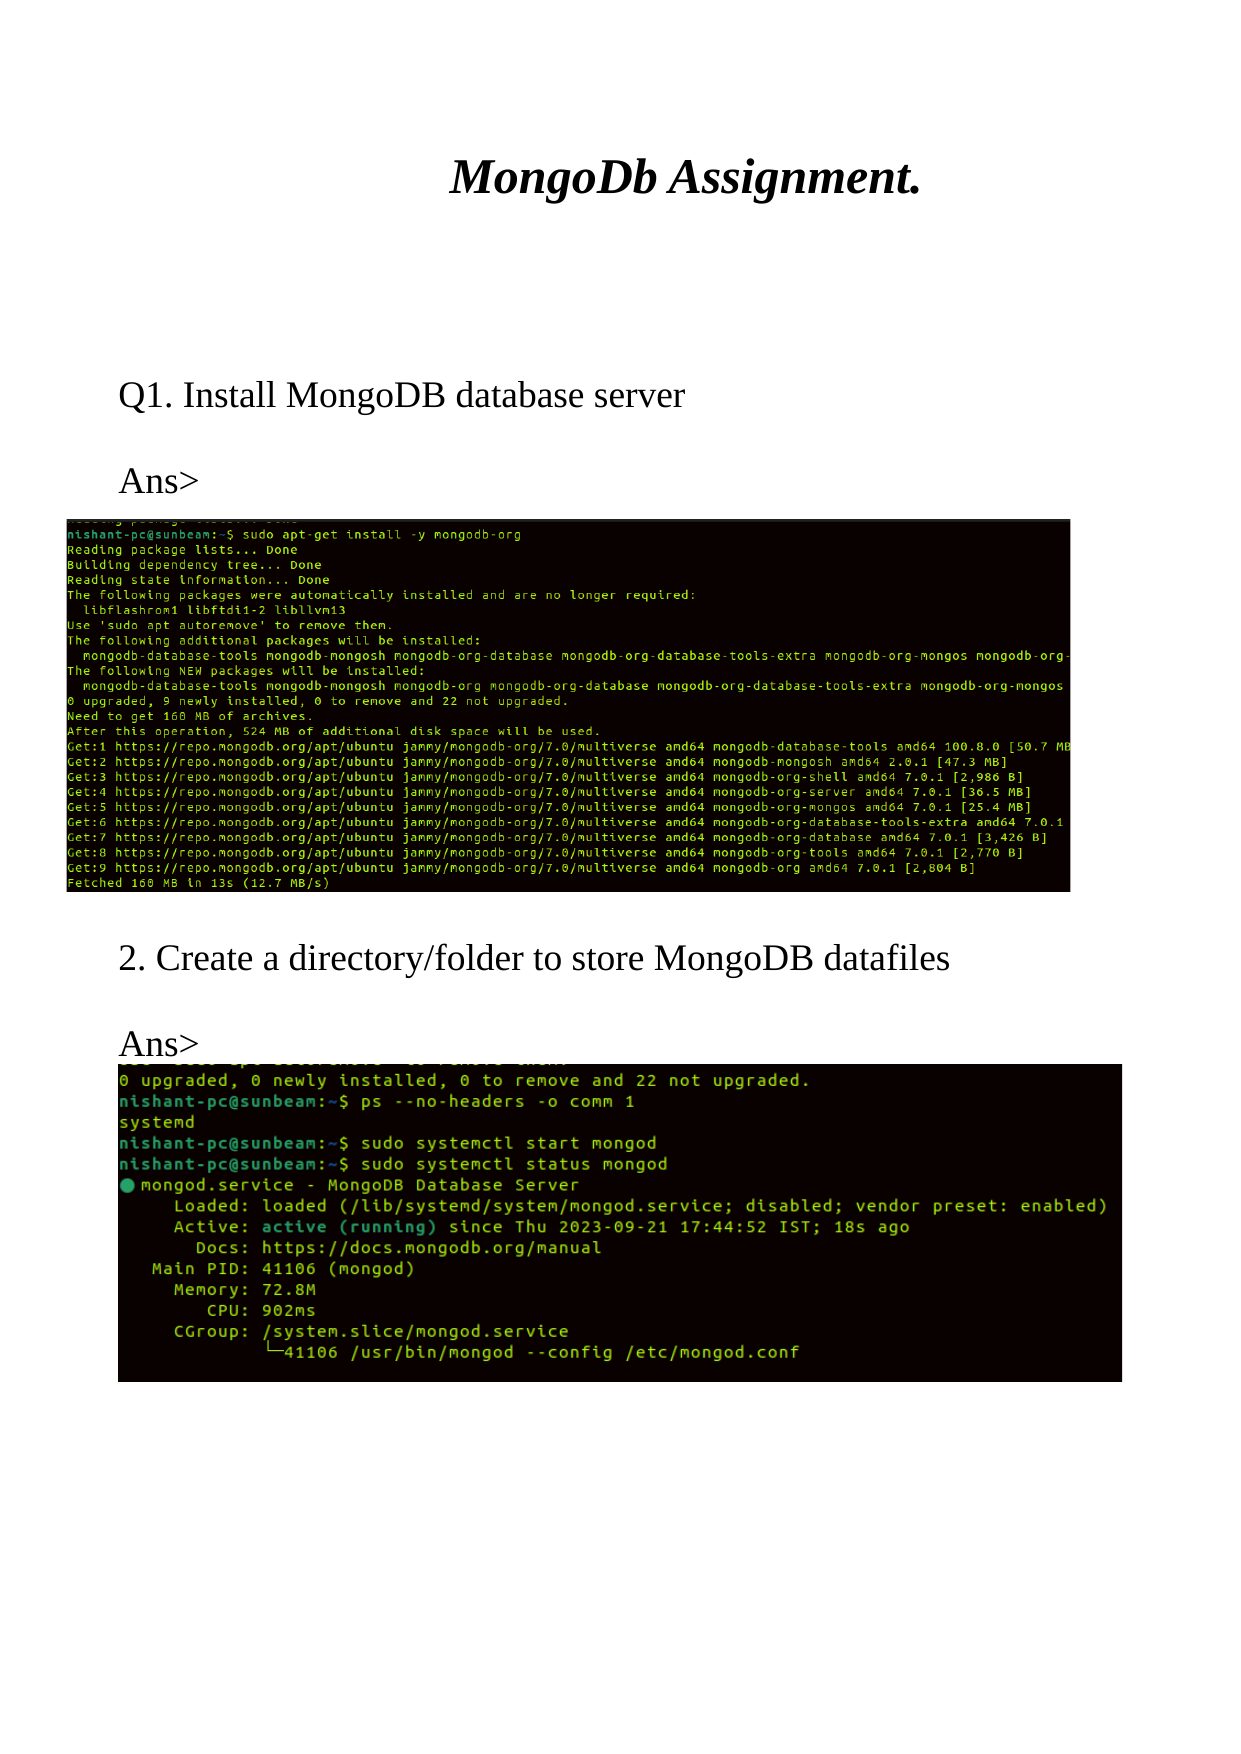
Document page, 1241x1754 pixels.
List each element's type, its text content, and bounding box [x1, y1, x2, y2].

text MongoDb Assignment. [118, 147, 1122, 204]
text Ans> [118, 1021, 1122, 1064]
text 2. Create a directory/folder to store MongoDB datafiles [118, 935, 1122, 978]
text Ans> [118, 458, 1122, 501]
picture [66, 519, 1071, 892]
text Q1. Install MongoDB database server [118, 372, 1122, 415]
picture [118, 1064, 1123, 1382]
